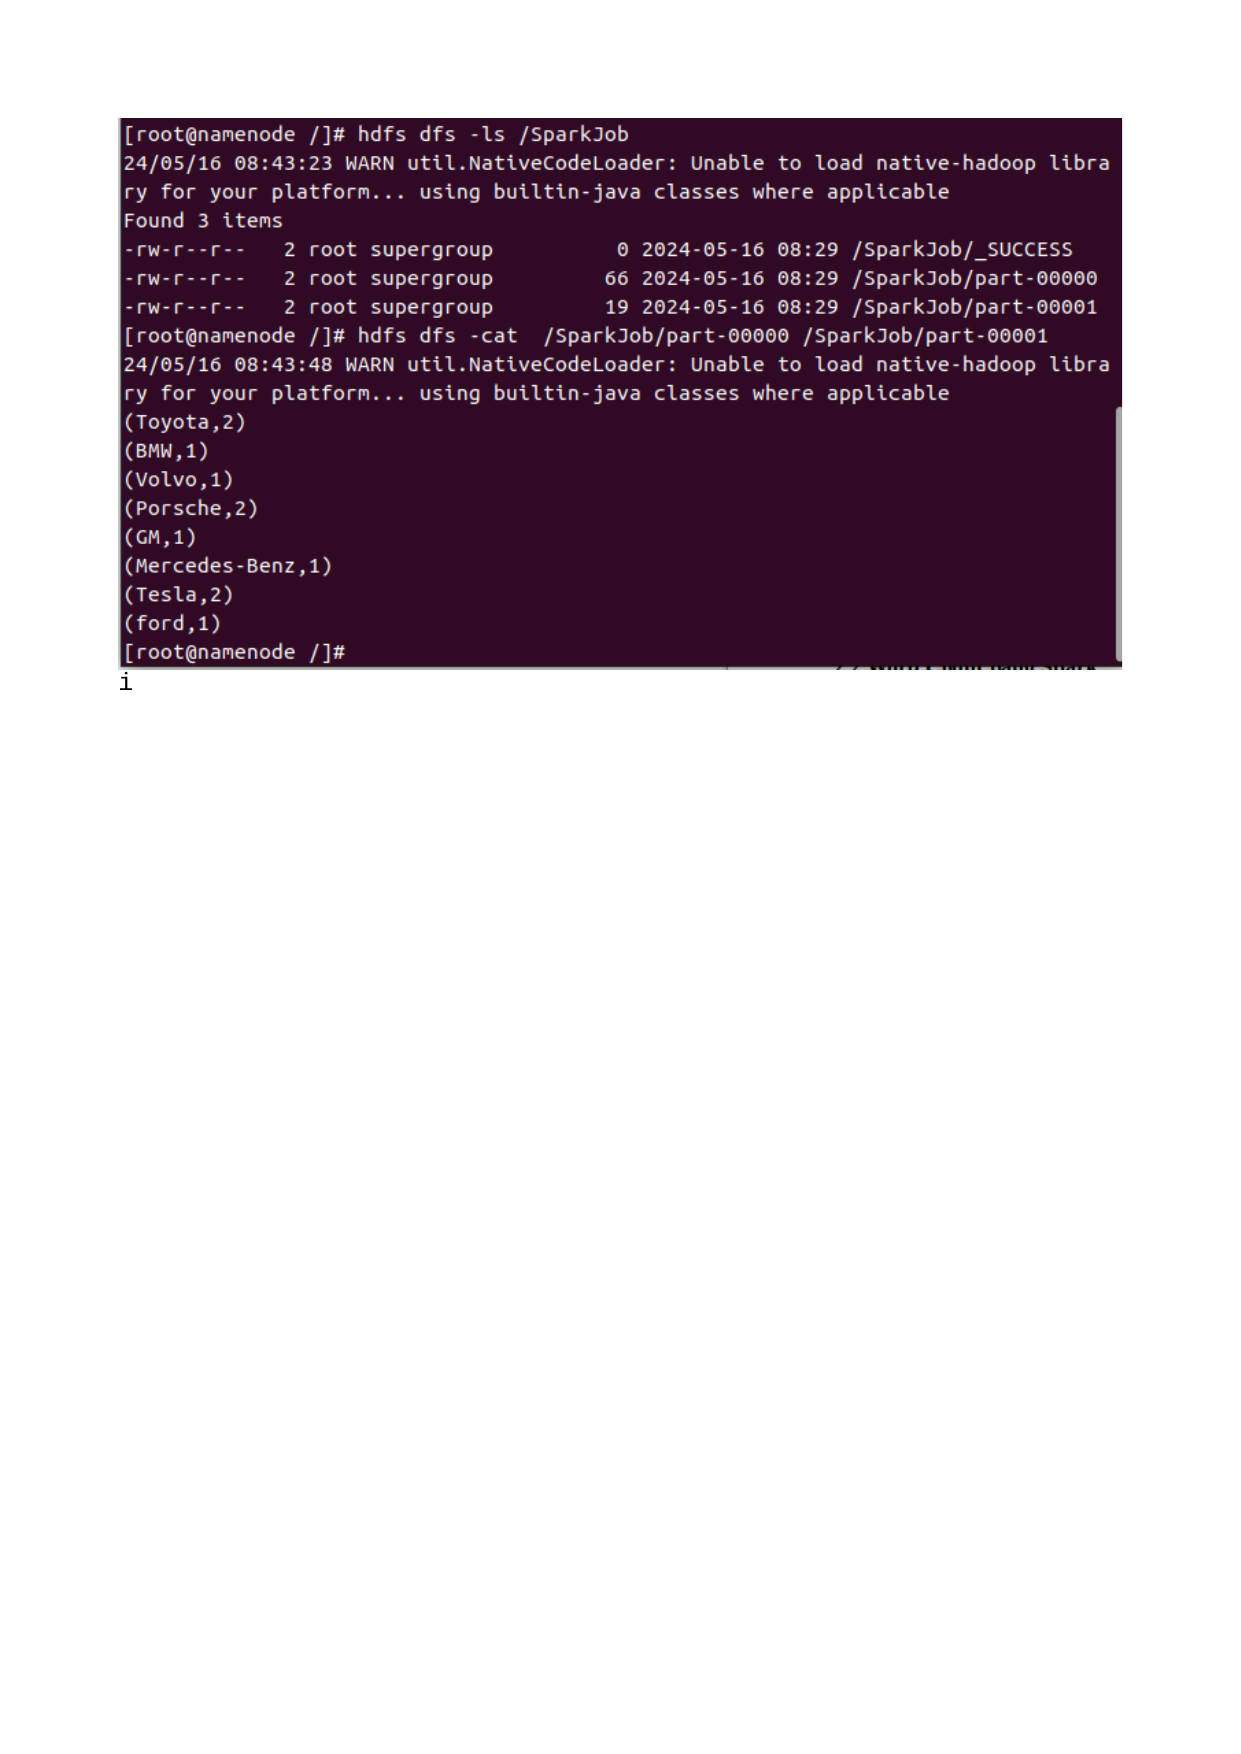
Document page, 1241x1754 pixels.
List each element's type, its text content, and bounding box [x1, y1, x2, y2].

text i [118, 670, 1122, 698]
picture [118, 118, 1123, 670]
